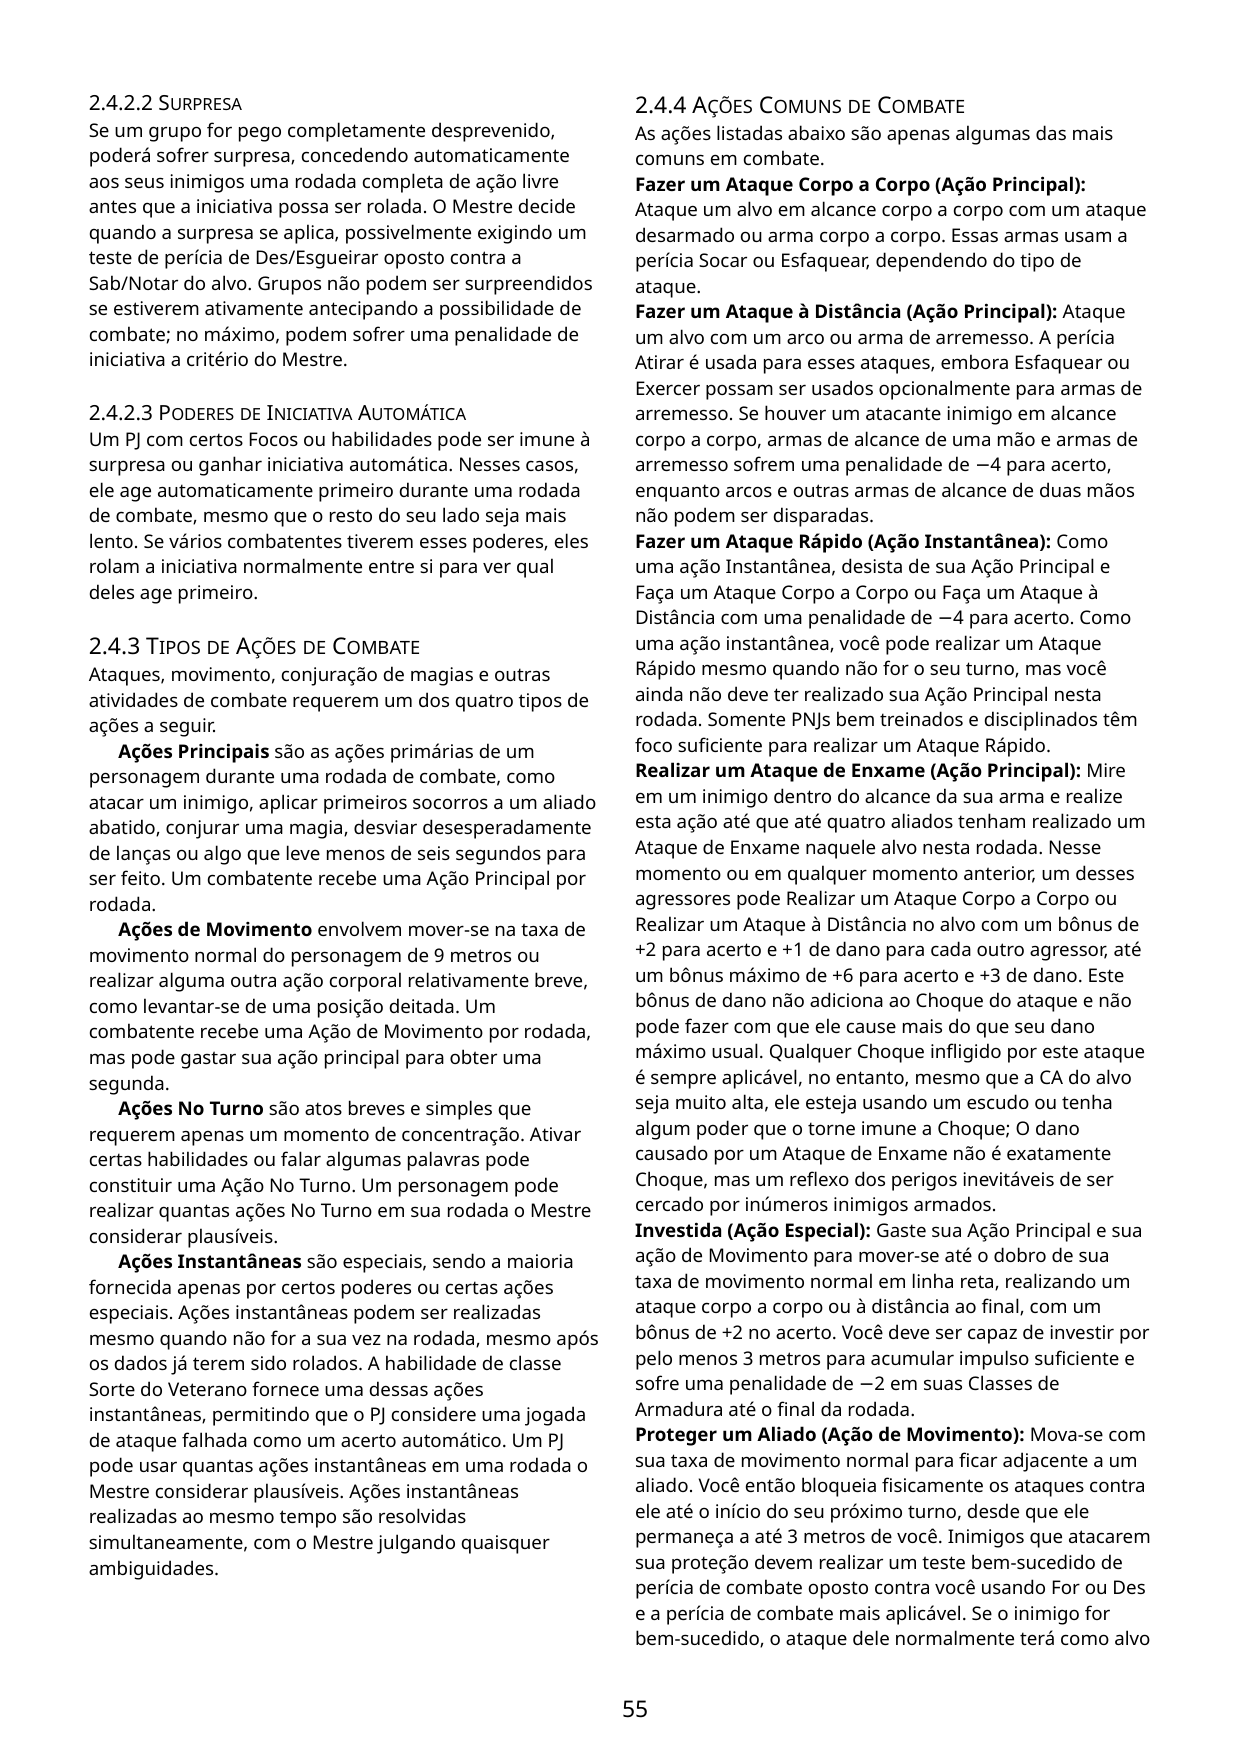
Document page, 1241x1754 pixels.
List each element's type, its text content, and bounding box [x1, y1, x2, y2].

text Se um grupo for pego completamente desprevenido, poderá sofrer surpresa, concedendo automaticamente aos seus inimigos uma rodada completa de ação livre antes que a iniciativa possa ser rolada. O Mestre decide quando a surpresa se aplica, possivelmente exigindo um teste de perícia de Des/Esgueirar oposto contra a Sab/Notar do alvo. Grupos não podem ser surpreendidos se estiverem ativamente antecipando a possibilidade de combate; no máximo, podem sofrer uma penalidade de iniciativa a critério do Mestre. [88, 117, 605, 372]
text Fazer um Ataque Corpo a Corpo (Ação Principal): Ataque um alvo em alcance corpo a corpo com um ataque desarmado ou arma corpo a corpo. Essas armas usam a perícia Socar ou Esfaquear, dependendo do tipo de ataque. [635, 171, 1152, 298]
text Um PJ com certos Focos ou habilidades pode ser imune à surpresa ou ganhar iniciativa automática. Nesses casos, ele age automaticamente primeiro durante uma rodada de combate, mesmo que o resto do seu lado seja mais lento. Se vários combatentes tiverem esses poderes, eles rolam a iniciativa normalmente entre si para ver qual deles age primeiro. [88, 426, 605, 605]
subtitle 2.4.2.3 Poderes de Iniciativa Automática [88, 398, 605, 426]
text Ações No Turno são atos breves e simples que requerem apenas um momento de concentração. Ativar certas habilidades ou falar algumas palavras pode constituir uma Ação No Turno. Um personagem pode realizar quantas ações No Turno em sua rodada o Mestre considerar plausíveis. [88, 1095, 605, 1248]
text Ataques, movimento, conjuração de magias e outras atividades de combate requerem um dos quatro tipos de ações a seguir. [88, 662, 605, 738]
text Proteger um Aliado (Ação de Movimento): Mova-se com sua taxa de movimento normal para ficar adjacente a um aliado. Você então bloqueia fisicamente os ataques contra ele até o início do seu próximo turno, desde que ele permaneça a até 3 metros de você. Inimigos que atacarem sua proteção devem realizar um teste bem-sucedido de perícia de combate oposto contra você usando For ou Des e a perícia de combate mais aplicável. Se o inimigo for bem-sucedido, o ataque dele normalmente terá como alvo [635, 1421, 1152, 1651]
text Ações Principais são as ações primárias de um personagem durante uma rodada de combate, como atacar um inimigo, aplicar primeiros socorros a um aliado abatido, conjurar uma magia, desviar desesperadamente de lanças ou algo que leve menos de seis segundos para ser feito. Um combatente recebe uma Ação Principal por rodada. [88, 738, 605, 917]
subtitle 2.4.3 Tipos de Ações de Combate [88, 630, 605, 662]
text Ações Instantâneas são especiais, sendo a maioria fornecida apenas por certos poderes ou certas ações especiais. Ações instantâneas podem ser realizadas mesmo quando não for a sua vez na rodada, mesmo após os dados já terem sido rolados. A habilidade de classe Sorte do Veterano fornece uma dessas ações instantâneas, permitindo que o PJ considere uma jogada de ataque falhada como um acerto automático. Um PJ pode usar quantas ações instantâneas em uma rodada o Mestre considerar plausíveis. Ações instantâneas realizadas ao mesmo tempo são resolvidas simultaneamente, com o Mestre julgando quaisquer ambiguidades. [88, 1248, 605, 1580]
text Fazer um Ataque Rápido (Ação Instantânea): Como uma ação Instantânea, desista de sua Ação Principal e Faça um Ataque Corpo a Corpo ou Faça um Ataque à Distância com uma penalidade de −4 para acerto. Como uma ação instantânea, você pode realizar um Ataque Rápido mesmo quando não for o seu turno, mas você ainda não deve ter realizado sua Ação Principal nesta rodada. Somente PNJs bem treinados e disciplinados têm foco suficiente para realizar um Ataque Rápido. [635, 528, 1152, 758]
text Investida (Ação Especial): Gaste sua Ação Principal e sua ação de Movimento para mover-se até o dobro de sua taxa de movimento normal em linha reta, realizando um ataque corpo a corpo ou à distância ao final, com um bônus de +2 no acerto. Você deve ser capaz de investir por pelo menos 3 metros para acumular impulso suficiente e sofre uma penalidade de −2 em suas Classes de Armadura até o final da rodada. [635, 1217, 1152, 1421]
subtitle 2.4.2.2 Surpresa [88, 88, 605, 117]
text Fazer um Ataque à Distância (Ação Principal): Ataque um alvo com um arco ou arma de arremesso. A perícia Atirar é usada para esses ataques, embora Esfaquear ou Exercer possam ser usados opcionalmente para armas de arremesso. Se houver um atacante inimigo em alcance corpo a corpo, armas de alcance de uma mão e armas de arremesso sofrem uma penalidade de −4 para acerto, enquanto arcos e outras armas de alcance de duas mãos não podem ser disparadas. [635, 298, 1152, 528]
subtitle 2.4.4 Ações Comuns de Combate [635, 88, 1152, 120]
text Ações de Movimento envolvem mover-se na taxa de movimento normal do personagem de 9 metros ou realizar alguma outra ação corporal relativamente breve, como levantar-se de uma posição deitada. Um combatente recebe uma Ação de Movimento por rodada, mas pode gastar sua ação principal para obter uma segunda. [88, 917, 605, 1095]
text As ações listadas abaixo são apenas algumas das mais comuns em combate. [635, 120, 1152, 171]
text Realizar um Ataque de Enxame (Ação Principal): Mire em um inimigo dentro do alcance da sua arma e realize esta ação até que até quatro aliados tenham realizado um Ataque de Enxame naquele alvo nesta rodada. Nesse momento ou em qualquer momento anterior, um desses agressores pode Realizar um Ataque Corpo a Corpo ou Realizar um Ataque à Distância no alvo com um bônus de +2 para acerto e +1 de dano para cada outro agressor, até um bônus máximo de +6 para acerto e +3 de dano. Este bônus de dano não adiciona ao Choque do ataque e não pode fazer com que ele cause mais do que seu dano máximo usual. Qualquer Choque infligido por este ataque é sempre aplicável, no entanto, mesmo que a CA do alvo seja muito alta, ele esteja usando um escudo ou tenha algum poder que o torne imune a Choque; O dano causado por um Ataque de Enxame não é exatamente Choque, mas um reflexo dos perigos inevitáveis de ser cercado por inúmeros inimigos armados. [635, 758, 1152, 1217]
